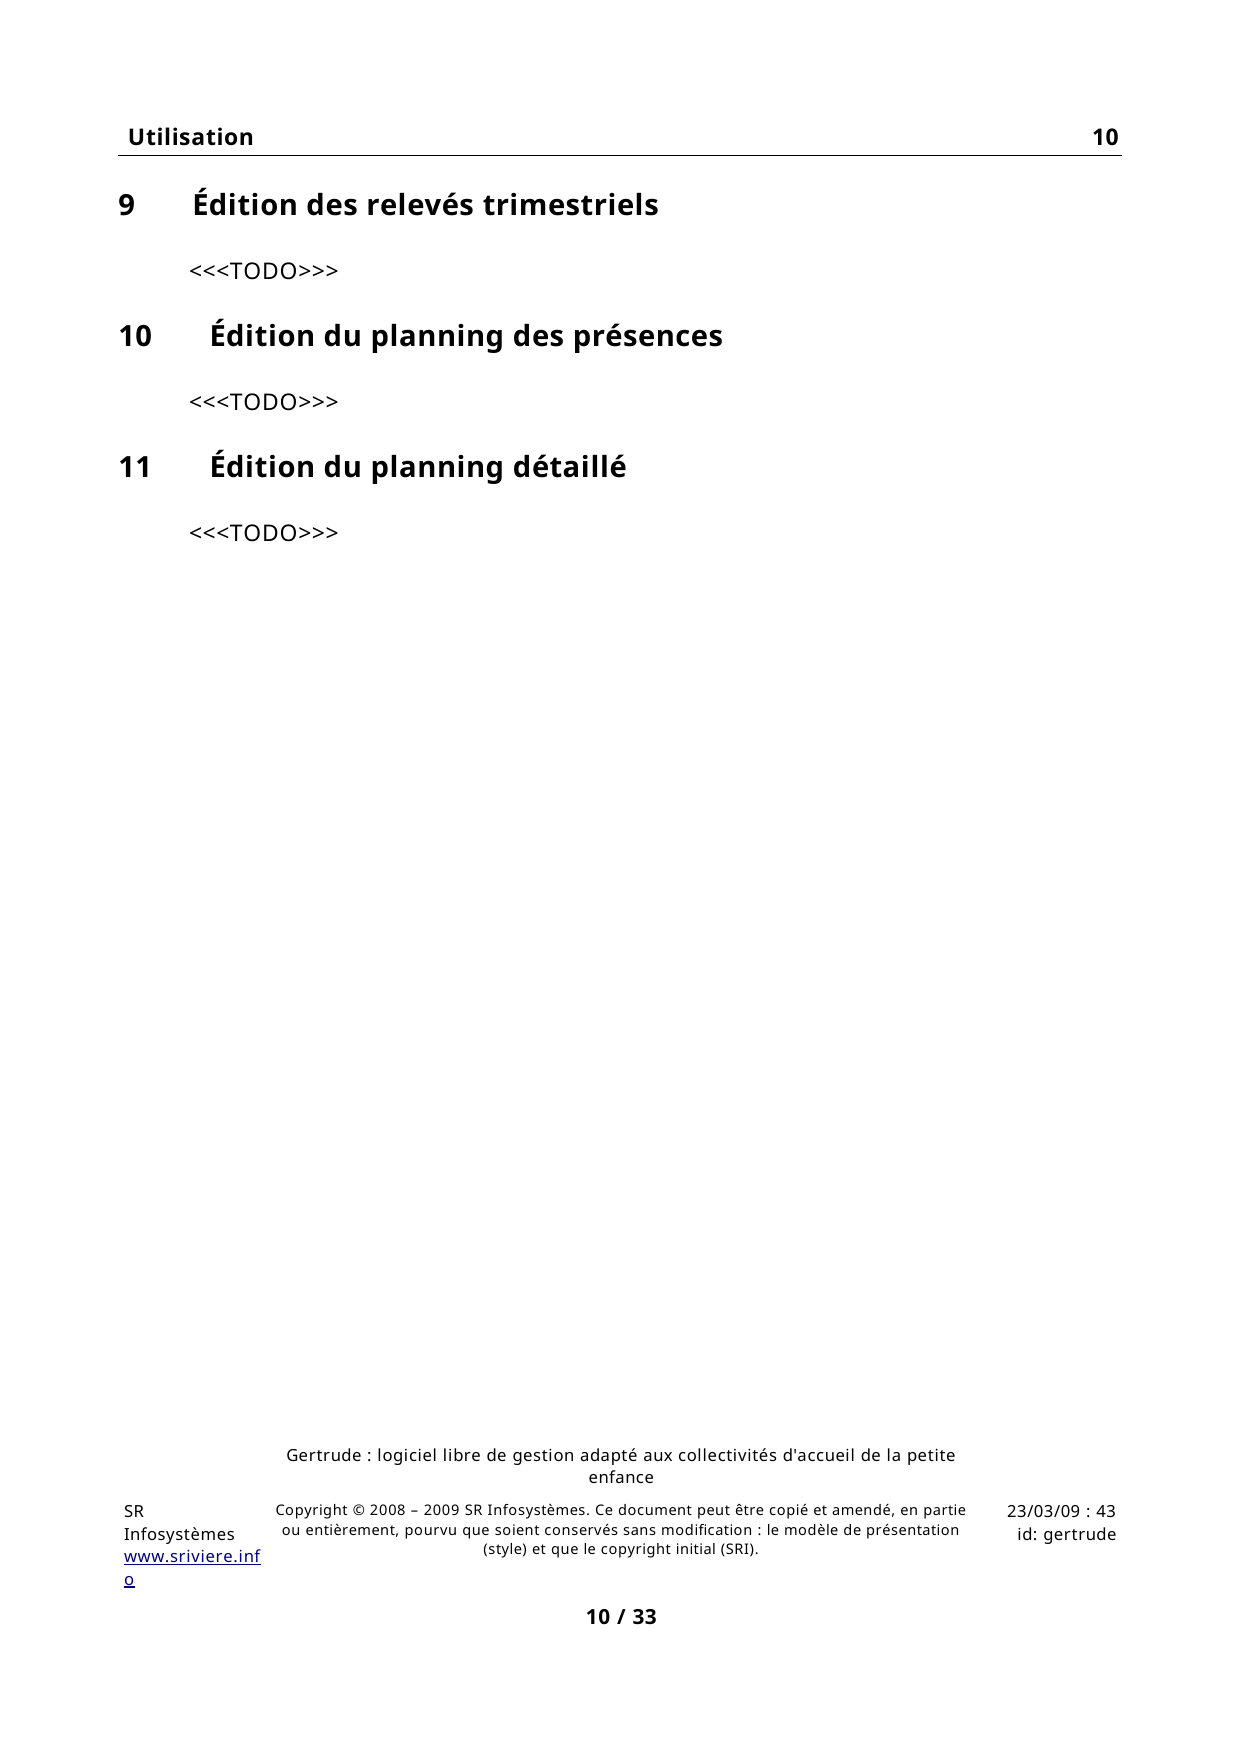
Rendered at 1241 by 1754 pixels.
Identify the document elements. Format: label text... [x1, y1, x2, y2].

subtitle Édition du planning des présences [118, 316, 1122, 355]
text <<<TODO>>> [189, 517, 1122, 548]
subtitle Édition des relevés trimestriels [118, 184, 1122, 224]
text <<<TODO>>> [189, 386, 1122, 417]
text <<<TODO>>> [189, 255, 1122, 286]
subtitle Édition du planning détaillé [118, 447, 1122, 486]
